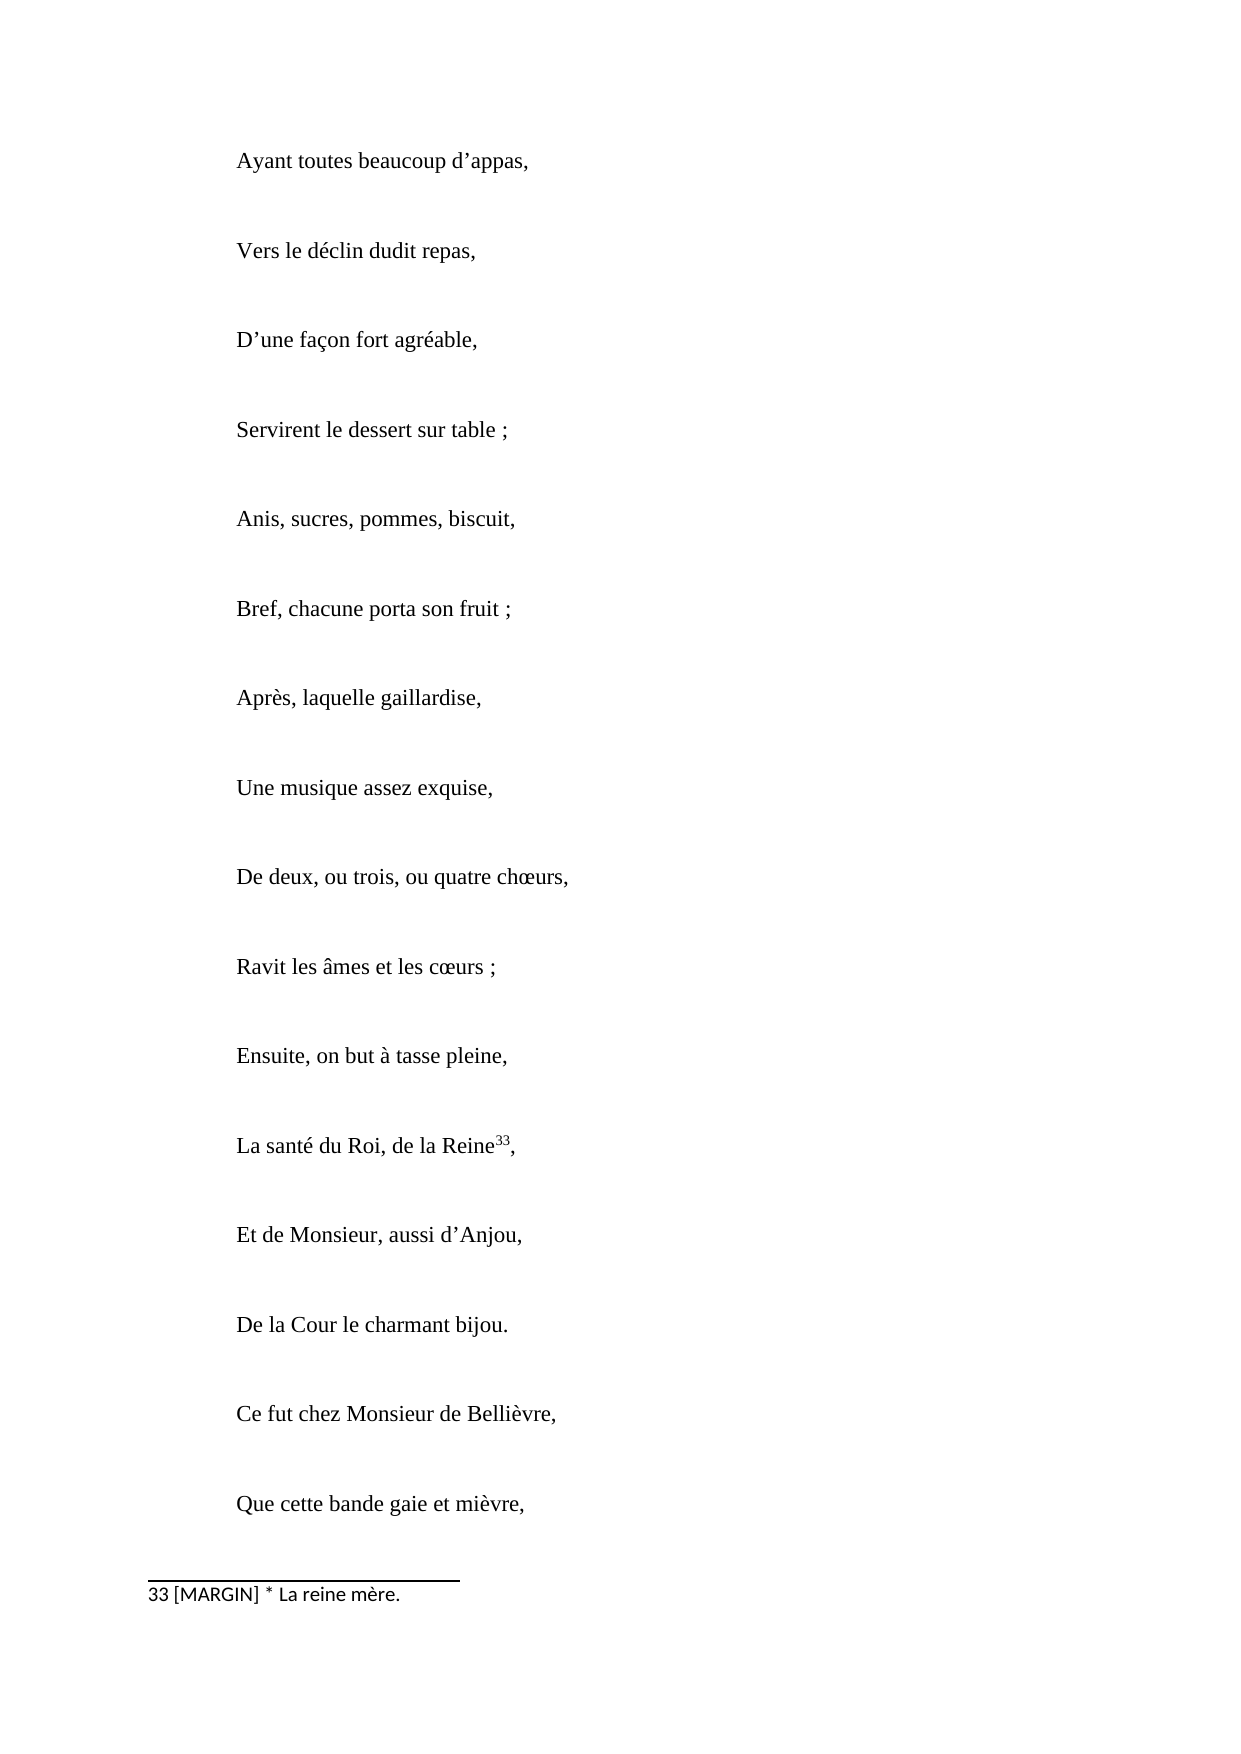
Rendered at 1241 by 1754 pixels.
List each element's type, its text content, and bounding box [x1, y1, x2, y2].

text Anis, sucres, pommes, biscuit, [236, 506, 1093, 532]
text De la Cour le charmant bijou. [236, 1311, 1093, 1337]
text De deux, ou trois, ou quatre chœurs, [236, 863, 1093, 890]
text D’une façon fort agréable, [236, 327, 1093, 353]
text Ce fut chez Monsieur de Bellièvre, [236, 1400, 1093, 1427]
text Bref, chacune porta son fruit ; [236, 595, 1093, 621]
text Une musique assez exquise, [236, 774, 1093, 800]
text Servirent le dessert sur table ; [236, 416, 1093, 442]
text Ayant toutes beaucoup d’appas, [236, 148, 1093, 174]
text [MARGIN] * La reine mère. [148, 1581, 1093, 1606]
text Que cette bande gaie et mièvre, [236, 1490, 1093, 1516]
text Vers le déclin dudit repas, [236, 237, 1093, 263]
text La santé du Roi, de la Reine, [236, 1132, 1093, 1158]
text Ravit les âmes et les cœurs ; [236, 953, 1093, 979]
text Après, laquelle gaillardise, [236, 684, 1093, 711]
text Ensuite, on but à tasse pleine, [236, 1042, 1093, 1069]
text Et de Monsieur, aussi d’Anjou, [236, 1221, 1093, 1248]
